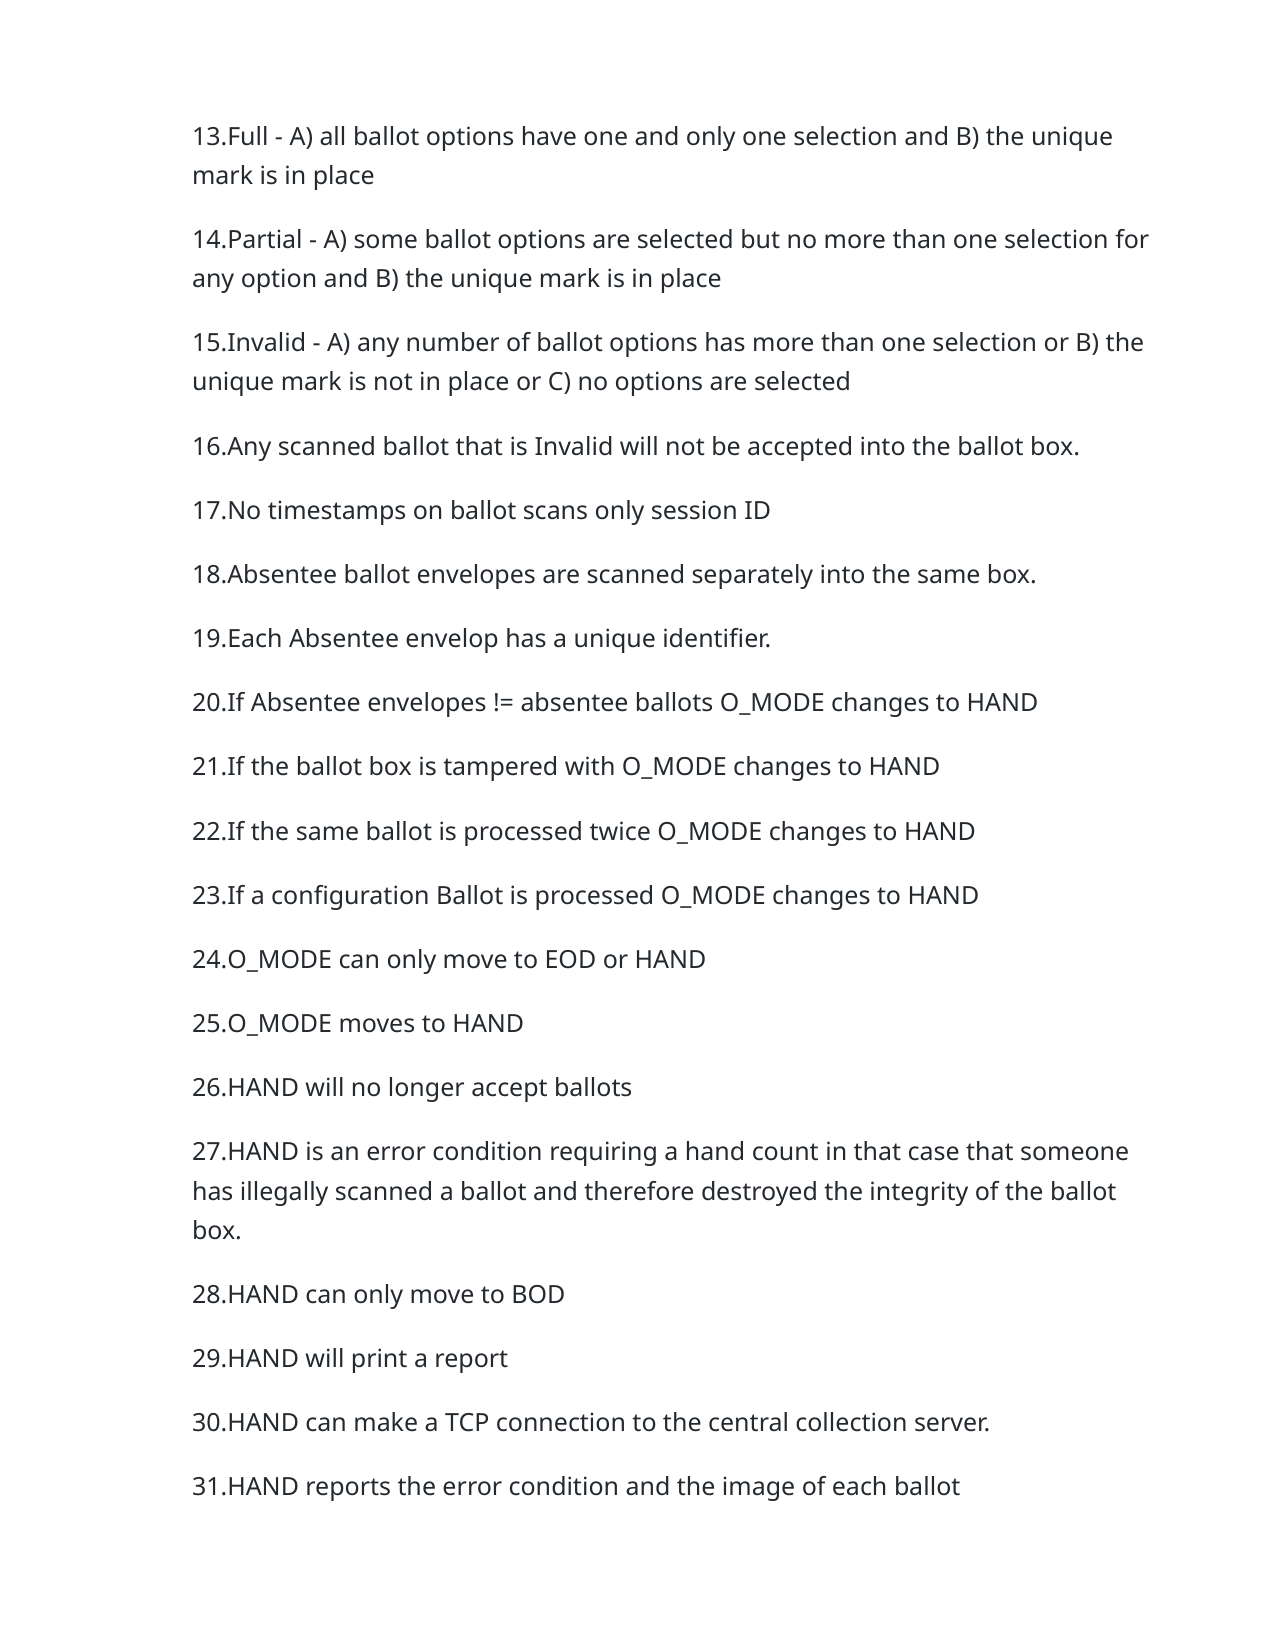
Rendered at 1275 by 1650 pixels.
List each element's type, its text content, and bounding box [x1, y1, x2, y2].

list O_MODE can only move to EOD or HAND [118, 941, 1157, 976]
list HAND reports the error condition and the image of each ballot [118, 1469, 1157, 1503]
list Absentee ballot envelopes are scanned separately into the same box. [118, 556, 1157, 591]
list If Absentee envelopes != absentee ballots O_MODE changes to HAND [118, 685, 1157, 719]
list No timestamps on ballot scans only session ID [118, 492, 1157, 526]
list If the same ballot is processed twice O_MODE changes to HAND [118, 813, 1157, 847]
list O_MODE moves to HAND [118, 1006, 1157, 1040]
list HAND will no longer accept ballots [118, 1070, 1157, 1104]
list Any scanned ballot that is Invalid will not be accepted into the ballot box. [118, 428, 1157, 462]
list If the ballot box is tampered with O_MODE changes to HAND [118, 749, 1157, 783]
list HAND will print a report [118, 1341, 1157, 1375]
list Invalid - A) any number of ballot options has more than one selection or B) the unique mark is not in place or C) no options are selected [118, 325, 1157, 398]
list HAND can make a TCP connection to the central collection server. [118, 1405, 1157, 1439]
list HAND can only move to BOD [118, 1276, 1157, 1311]
list Full - A) all ballot options have one and only one selection and B) the unique mark is in place [118, 118, 1157, 191]
list Partial - A) some ballot options are selected but no more than one selection for any option and B) the unique mark is in place [118, 221, 1157, 295]
list If a configuration Ballot is processed O_MODE changes to HAND [118, 877, 1157, 911]
list HAND is an error condition requiring a hand count in that case that someone has illegally scanned a ballot and therefore destroyed the integrity of the ballot box. [118, 1134, 1157, 1246]
list Each Absentee envelop has a unique identifier. [118, 621, 1157, 655]
